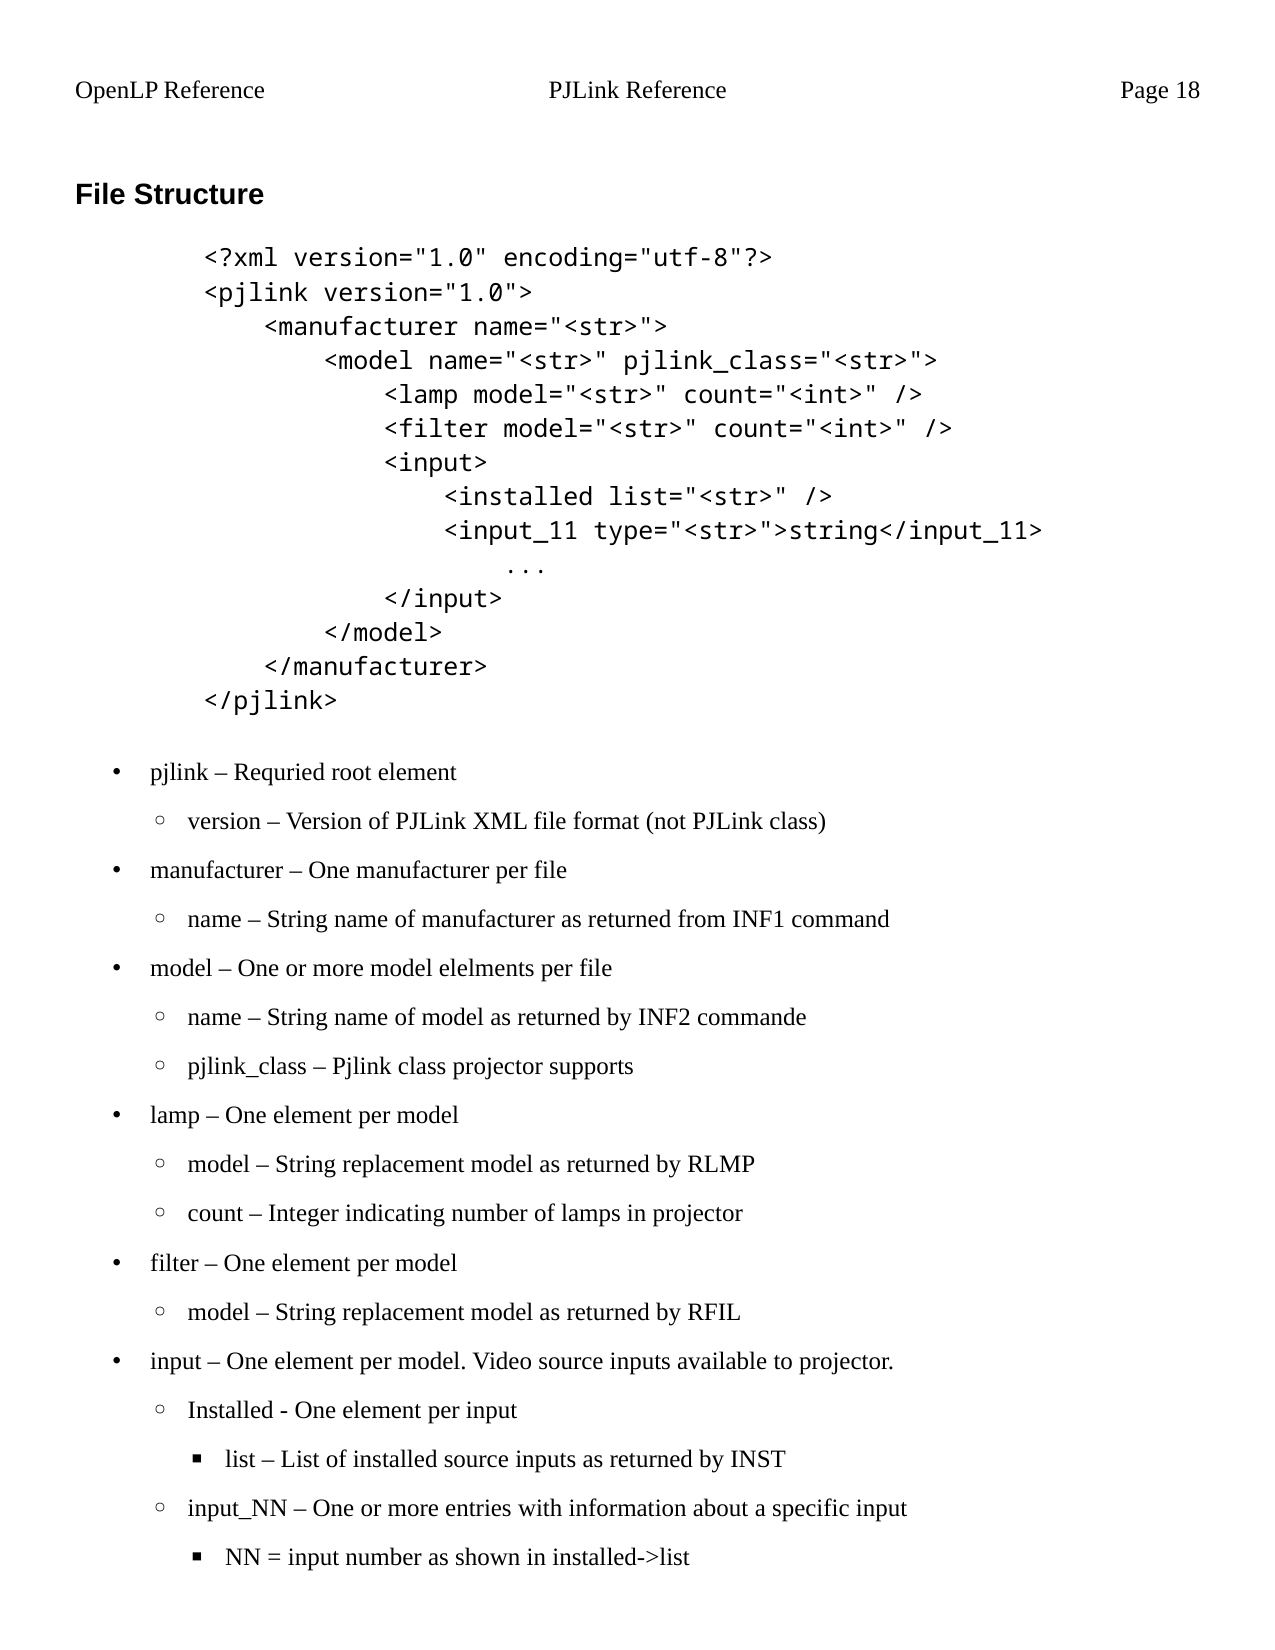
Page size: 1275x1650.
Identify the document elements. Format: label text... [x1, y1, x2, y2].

list filter – One element per model [112, 1248, 1200, 1276]
list list – List of installed source inputs as returned by INST [187, 1444, 1200, 1473]
list count – Integer indicating number of lamps in projector [150, 1198, 1200, 1227]
list name – String name of model as returned by INF2 commande [150, 1002, 1200, 1031]
list model – String replacement model as returned by RFIL [150, 1297, 1200, 1325]
list manufacturer – One manufacturer per file [112, 855, 1200, 884]
list NN = input number as shown in installed->list [187, 1542, 1200, 1571]
list lamp – One element per model [112, 1100, 1200, 1129]
list Installed - One element per input [150, 1395, 1200, 1423]
list pjlink_class – Pjlink class projector supports [150, 1051, 1200, 1080]
subtitle File Structure [75, 177, 1200, 211]
list version – Version of PJLink XML file format (not PJLink class) [150, 806, 1200, 835]
list model – String replacement model as returned by RLMP [150, 1149, 1200, 1178]
list input – One element per model. Video source inputs available to projector. [112, 1346, 1200, 1374]
list pjlink – Requried root element [112, 223, 1200, 786]
list model – One or more model elelments per file [112, 953, 1200, 982]
list name – String name of manufacturer as returned from INF1 command [150, 904, 1200, 933]
list input_NN – One or more entries with information about a specific input [150, 1493, 1200, 1522]
